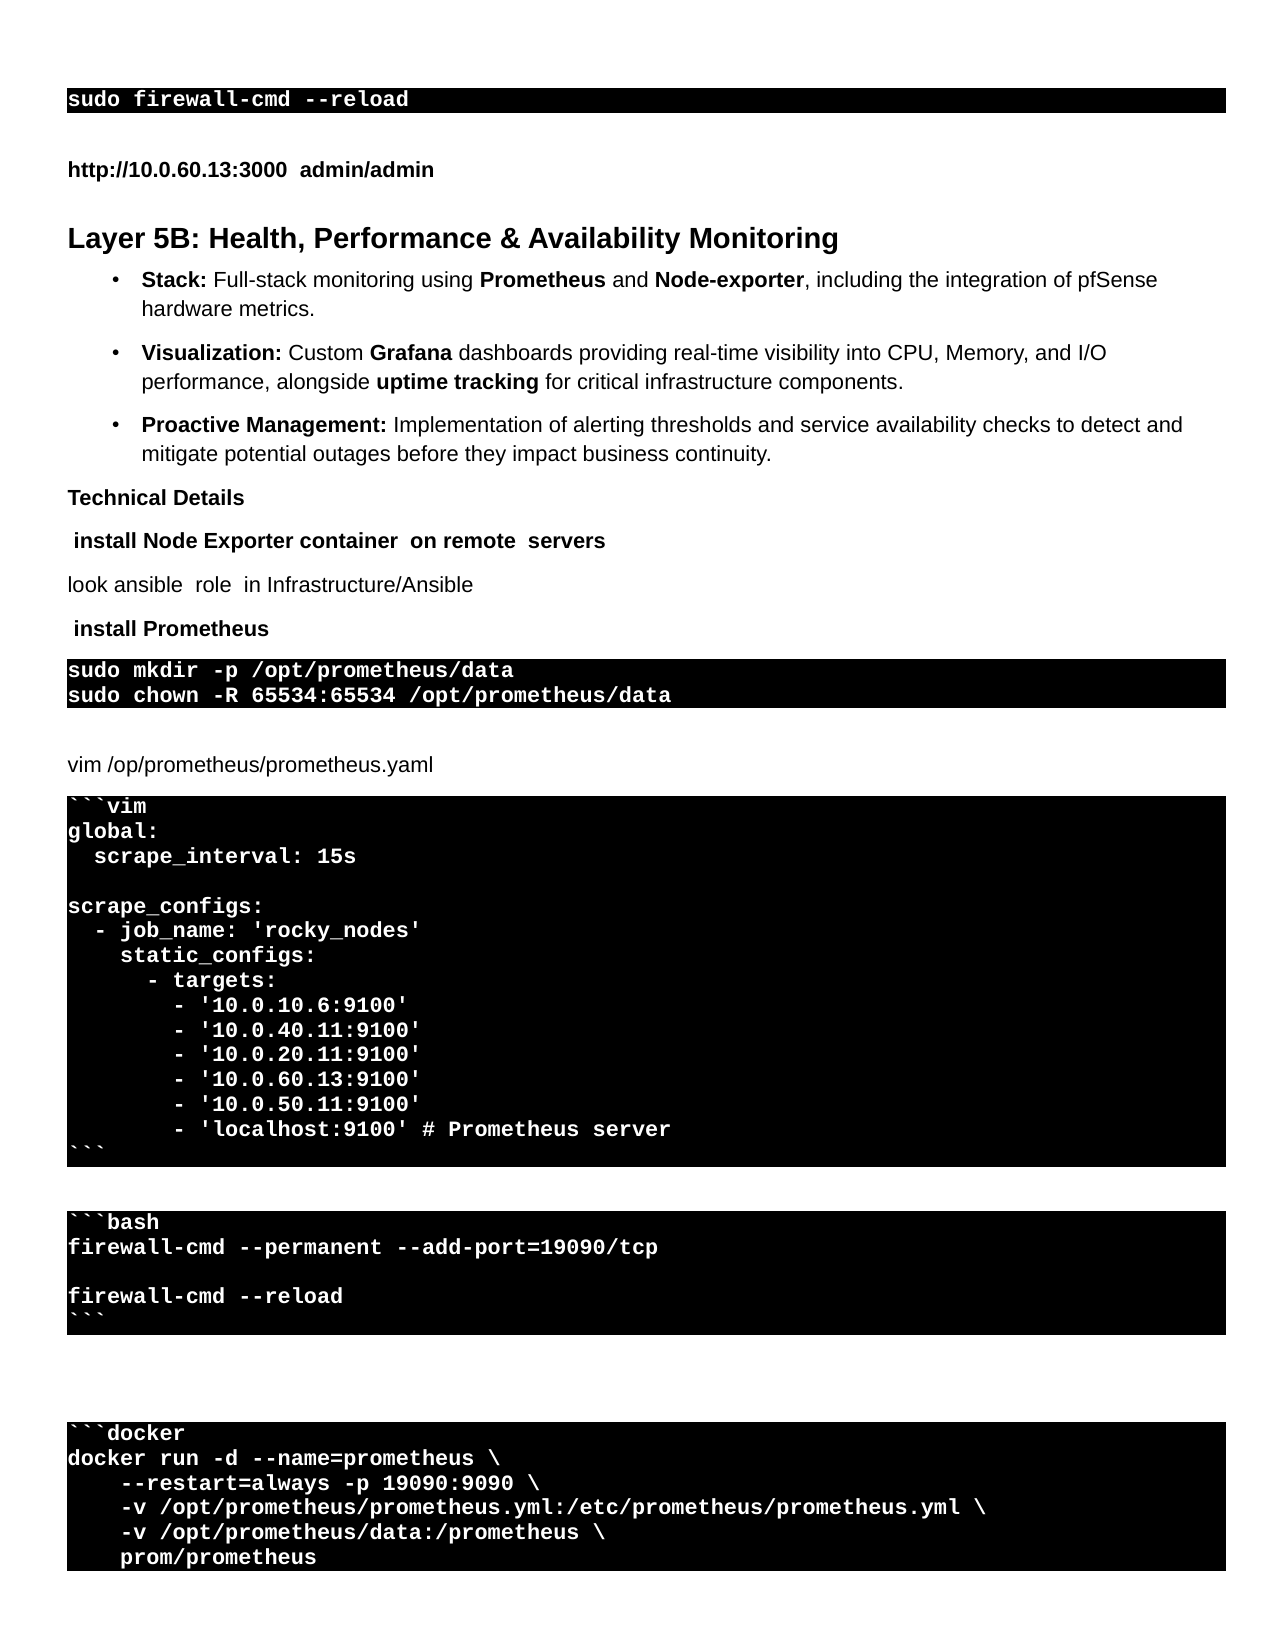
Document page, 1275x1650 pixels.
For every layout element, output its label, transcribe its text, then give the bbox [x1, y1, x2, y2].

text http://10.0.60.13:3000 admin/admin [67, 157, 1226, 182]
text ``` [67, 1310, 1226, 1335]
text look ansible role in Infrastructure/Ansible [67, 572, 1226, 597]
text - 'localhost:9100' # Prometheus server [67, 1118, 1226, 1143]
text scrape_interval: 15s [67, 845, 1226, 870]
text Technical Details [67, 485, 1226, 510]
text - targets: [67, 969, 1226, 994]
text -v /opt/prometheus/data:/prometheus \ [67, 1521, 1226, 1546]
text vim /op/prometheus/prometheus.yaml [67, 752, 1226, 777]
text install Node Exporter container on remote servers [67, 528, 1226, 553]
text - '10.0.10.6:9100' [67, 994, 1226, 1019]
text - '10.0.20.11:9100' [67, 1043, 1226, 1068]
text ```docker [67, 1422, 1226, 1447]
text sudo firewall-cmd --reload [67, 88, 1226, 113]
text sudo mkdir -p /opt/prometheus/data [67, 659, 1226, 684]
list Proactive Management: Implementation of alerting thresholds and service availability checks to detect and mitigate potential outages before they impact business continuity. [112, 412, 1226, 466]
text ```bash [67, 1211, 1226, 1236]
text install Prometheus [67, 615, 1226, 641]
text firewall-cmd --permanent --add-port=19090/tcp [67, 1236, 1226, 1261]
text firewall-cmd --reload [67, 1285, 1226, 1310]
text - job_name: 'rocky_nodes' [67, 919, 1226, 944]
text docker run -d --name=prometheus \ [67, 1447, 1226, 1472]
text --restart=always -p 19090:9090 \ [67, 1472, 1226, 1496]
text static_configs: [67, 944, 1226, 969]
text global: [67, 820, 1226, 845]
subtitle Layer 5B: Health, Performance & Availability Monitoring [67, 221, 1226, 255]
text - '10.0.60.13:9100' [67, 1068, 1226, 1093]
list Visualization: Custom Grafana dashboards providing real-time visibility into CPU, Memory, and I/O performance, alongside uptime tracking for critical infrastructure components. [112, 340, 1226, 394]
text ```vim [67, 796, 1226, 820]
text scrape_configs: [67, 895, 1226, 919]
text -v /opt/prometheus/prometheus.yml:/etc/prometheus/prometheus.yml \ [67, 1496, 1226, 1521]
text prom/prometheus [67, 1546, 1226, 1571]
text - '10.0.50.11:9100' [67, 1093, 1226, 1118]
text - '10.0.40.11:9100' [67, 1019, 1226, 1043]
text sudo chown -R 65534:65534 /opt/prometheus/data [67, 684, 1226, 708]
text ``` [67, 1143, 1226, 1167]
list Stack: Full-stack monitoring using Prometheus and Node-exporter, including the integration of pfSense hardware metrics. [112, 267, 1226, 321]
